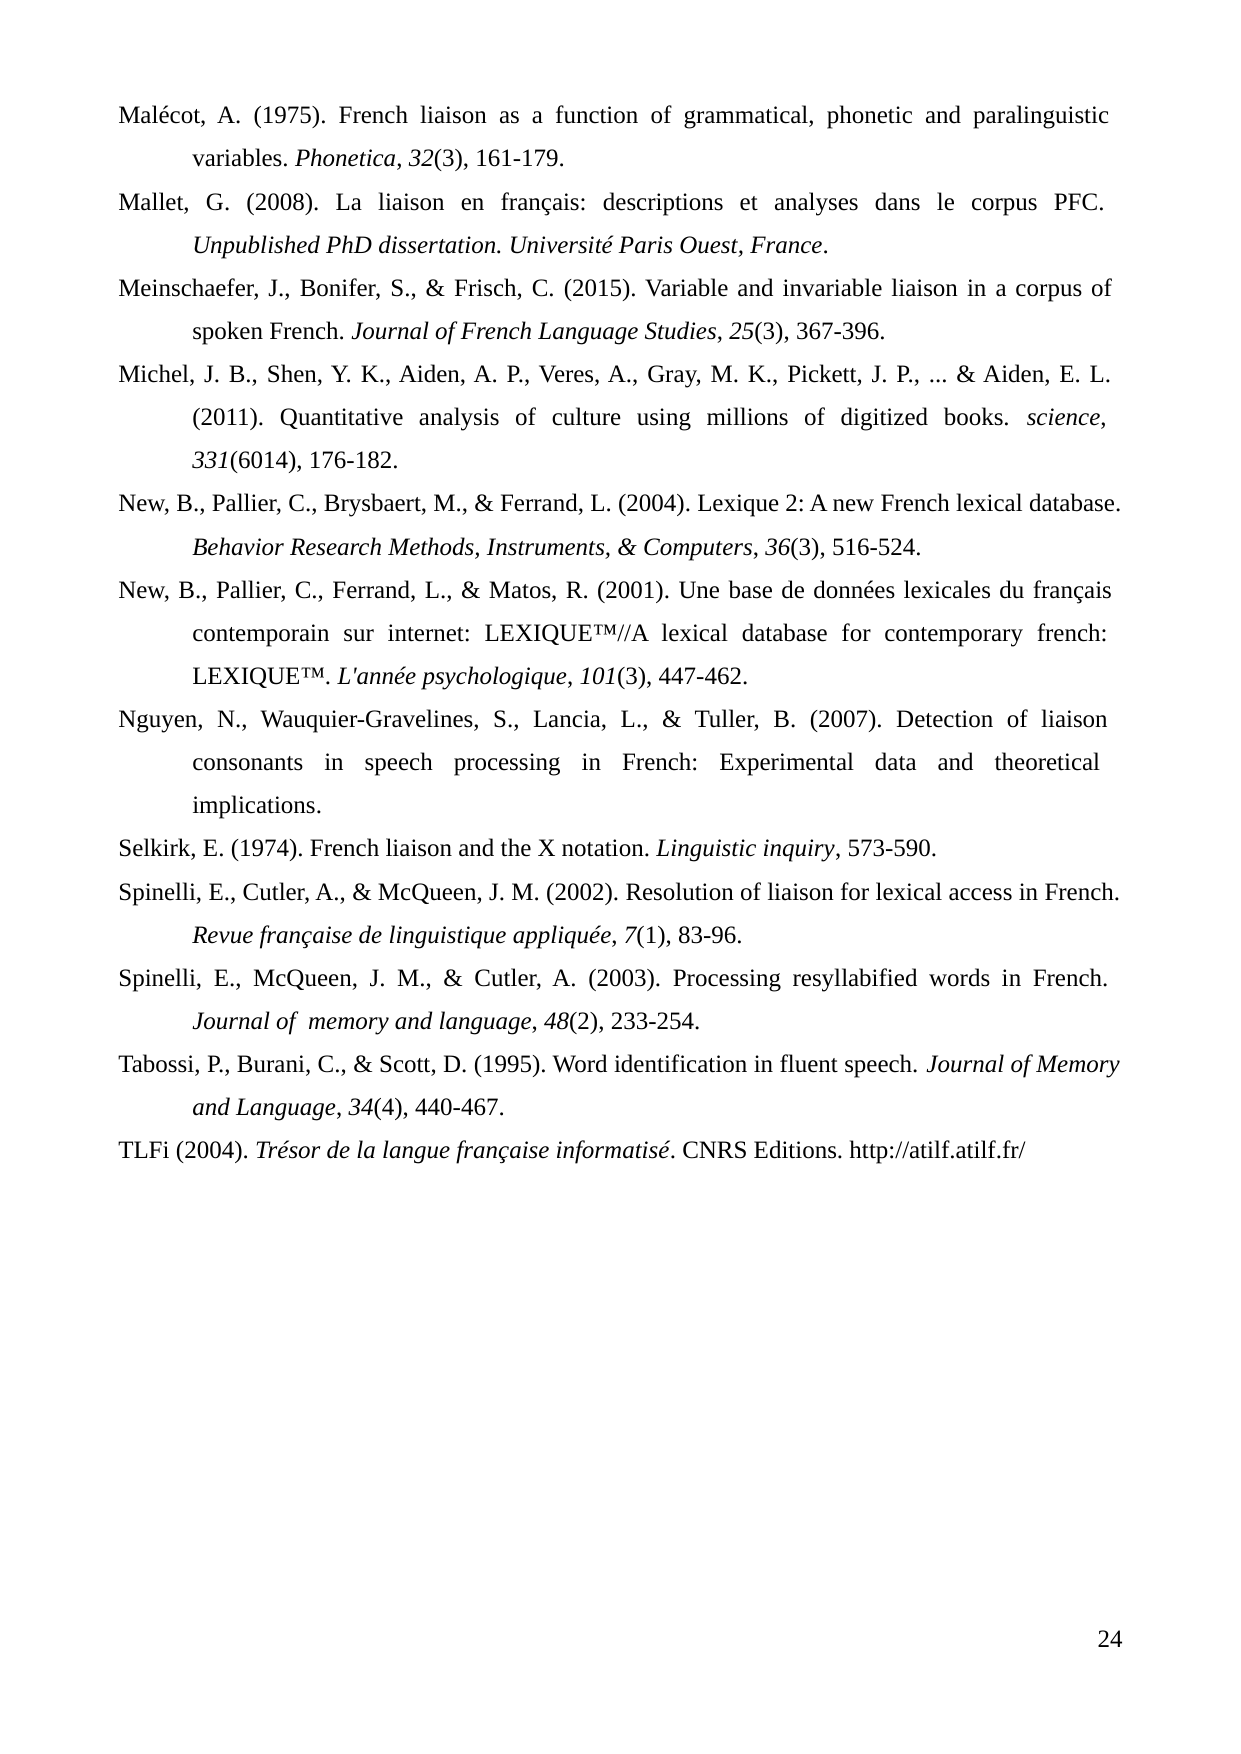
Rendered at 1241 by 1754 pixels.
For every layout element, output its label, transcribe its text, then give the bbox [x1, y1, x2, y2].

text Michel, J. B., Shen, Y. K., Aiden, A. P., Veres, A., Gray, M. K., Pickett, J. P., ... & Aiden, E. L. (2011). Quantitative analysis of culture using millions of digitized books. science, 331(6014), 176-182. [118, 359, 1122, 474]
text Selkirk, E. (1974). French liaison and the X notation. Linguistic inquiry, 573-590. [118, 833, 1122, 862]
text Nguyen, N., Wauquier-Gravelines, S., Lancia, L., & Tuller, B. (2007). Detection of liaison consonants in speech processing in French: Experimental data and theoretical implications. [118, 704, 1122, 819]
text New, B., Pallier, C., Brysbaert, M., & Ferrand, L. (2004). Lexique 2: A new French lexical database. Behavior Research Methods, Instruments, & Computers, 36(3), 516-524. [118, 488, 1122, 560]
text Spinelli, E., McQueen, J. M., & Cutler, A. (2003). Processing resyllabified words in French. Journal of memory and language, 48(2), 233-254. [118, 963, 1122, 1035]
text Meinschaefer, J., Bonifer, S., & Frisch, C. (2015). Variable and invariable liaison in a corpus of spoken French. Journal of French Language Studies, 25(3), 367-396. [118, 273, 1122, 345]
text Tabossi, P., Burani, C., & Scott, D. (1995). Word identification in fluent speech. Journal of Memory and Language, 34(4), 440-467. [118, 1049, 1122, 1121]
text TLFi (2004). Trésor de la langue française informatisé. CNRS Editions. http://atilf.atilf.fr/ [118, 1135, 1122, 1164]
text Spinelli, E., Cutler, A., & McQueen, J. M. (2002). Resolution of liaison for lexical access in French. Revue française de linguistique appliquée, 7(1), 83-96. [118, 877, 1122, 948]
text Malécot, A. (1975). French liaison as a function of grammatical, phonetic and paralinguistic variables. Phonetica, 32(3), 161-179. [118, 100, 1122, 172]
text New, B., Pallier, C., Ferrand, L., & Matos, R. (2001). Une base de données lexicales du français contemporain sur internet: LEXIQUE™//A lexical database for contemporary french: LEXIQUE™. L'année psychologique, 101(3), 447-462. [118, 575, 1122, 690]
text Mallet, G. (2008). La liaison en français: descriptions et analyses dans le corpus PFC. Unpublished PhD dissertation. Université Paris Ouest, France. [118, 187, 1122, 258]
